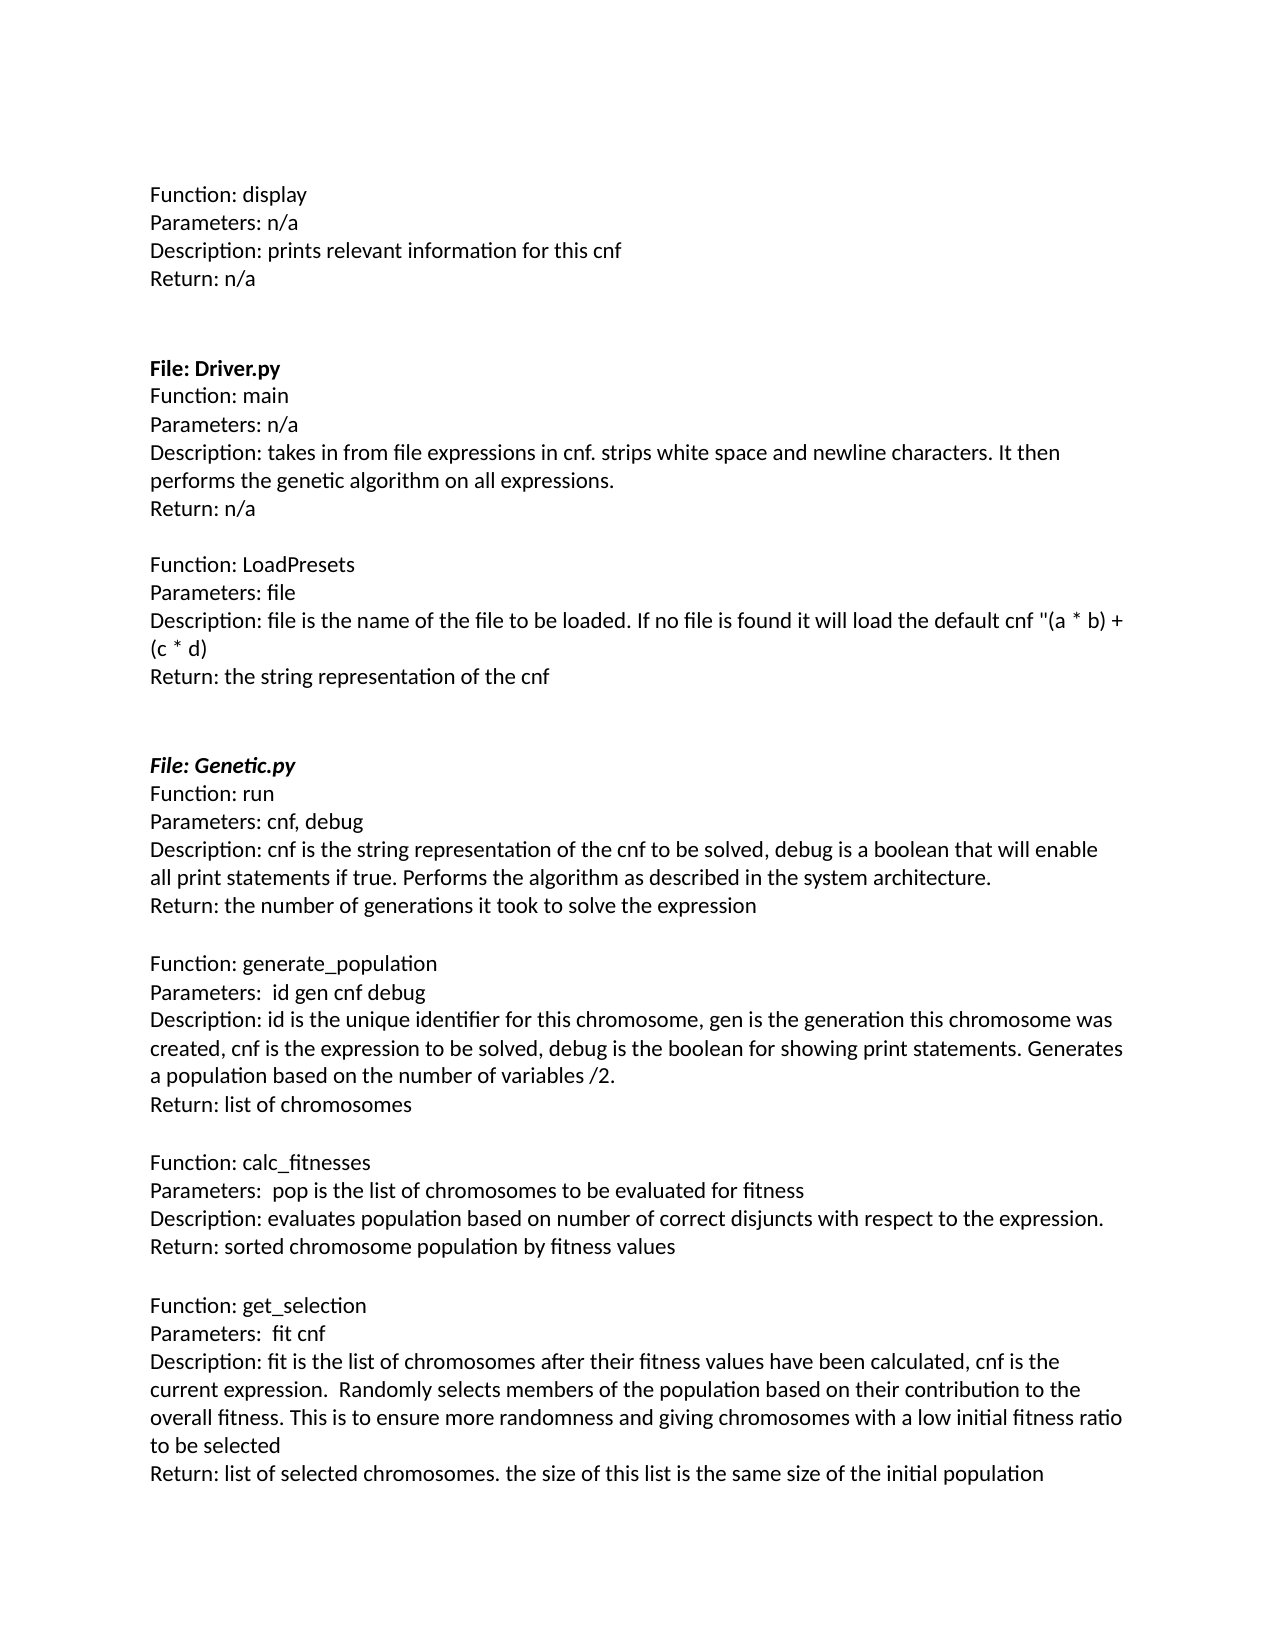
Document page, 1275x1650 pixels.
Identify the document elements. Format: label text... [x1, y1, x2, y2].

text Function: generate_population [150, 949, 1125, 978]
text Parameters: n/a [150, 208, 1125, 237]
text Description: takes in from file expressions in cnf. strips white space and newline characters. It then performs the genetic algorithm on all expressions. [150, 438, 1125, 494]
text Parameters: fit cnf [150, 1319, 1125, 1347]
text Parameters: cnf, debug [150, 807, 1125, 835]
text Return: list of chromosomes [150, 1090, 1125, 1118]
text Function: run [150, 779, 1125, 807]
text Parameters: id gen cnf debug [150, 978, 1125, 1006]
text Return: the string representation of the cnf [150, 662, 1125, 690]
text Function: calc_fitnesses [150, 1148, 1125, 1176]
text Return: n/a [150, 264, 1125, 293]
text Description: fit is the list of chromosomes after their fitness values have been calculated, cnf is the current expression. Randomly selects members of the population based on their contribution to the overall fitness. This is to ensure more randomness and giving chromosomes with a low initial fitness ratio to be selected [150, 1347, 1125, 1459]
text Return: the number of generations it took to solve the expression [150, 891, 1125, 919]
text Function: get_selection [150, 1291, 1125, 1319]
text Description: cnf is the string representation of the cnf to be solved, debug is a boolean that will enable all print statements if true. Performs the algorithm as described in the system architecture. [150, 835, 1125, 891]
text Function: main [150, 382, 1125, 410]
text Return: sorted chromosome population by fitness values [150, 1232, 1125, 1260]
text Return: n/a [150, 494, 1125, 522]
text Description: evaluates population based on number of correct disjuncts with respect to the expression. [150, 1204, 1125, 1232]
text Function: display [150, 181, 1125, 208]
text Description: file is the name of the file to be loaded. If no file is found it will load the default cnf "(a * b) + (c * d) [150, 606, 1125, 662]
text Return: list of selected chromosomes. the size of this list is the same size of the initial population [150, 1459, 1125, 1487]
text Parameters: pop is the list of chromosomes to be evaluated for fitness [150, 1176, 1125, 1204]
text Description: id is the unique identifier for this chromosome, gen is the generation this chromosome was created, cnf is the expression to be solved, debug is the boolean for showing print statements. Generates a population based on the number of variables /2. [150, 1006, 1125, 1090]
text File: Driver.py [150, 354, 1125, 382]
text File: Genetic.py [150, 751, 1125, 779]
text Parameters: file [150, 578, 1125, 606]
text Function: LoadPresets [150, 550, 1125, 578]
text Parameters: n/a [150, 410, 1125, 438]
text Description: prints relevant information for this cnf [150, 237, 1125, 264]
